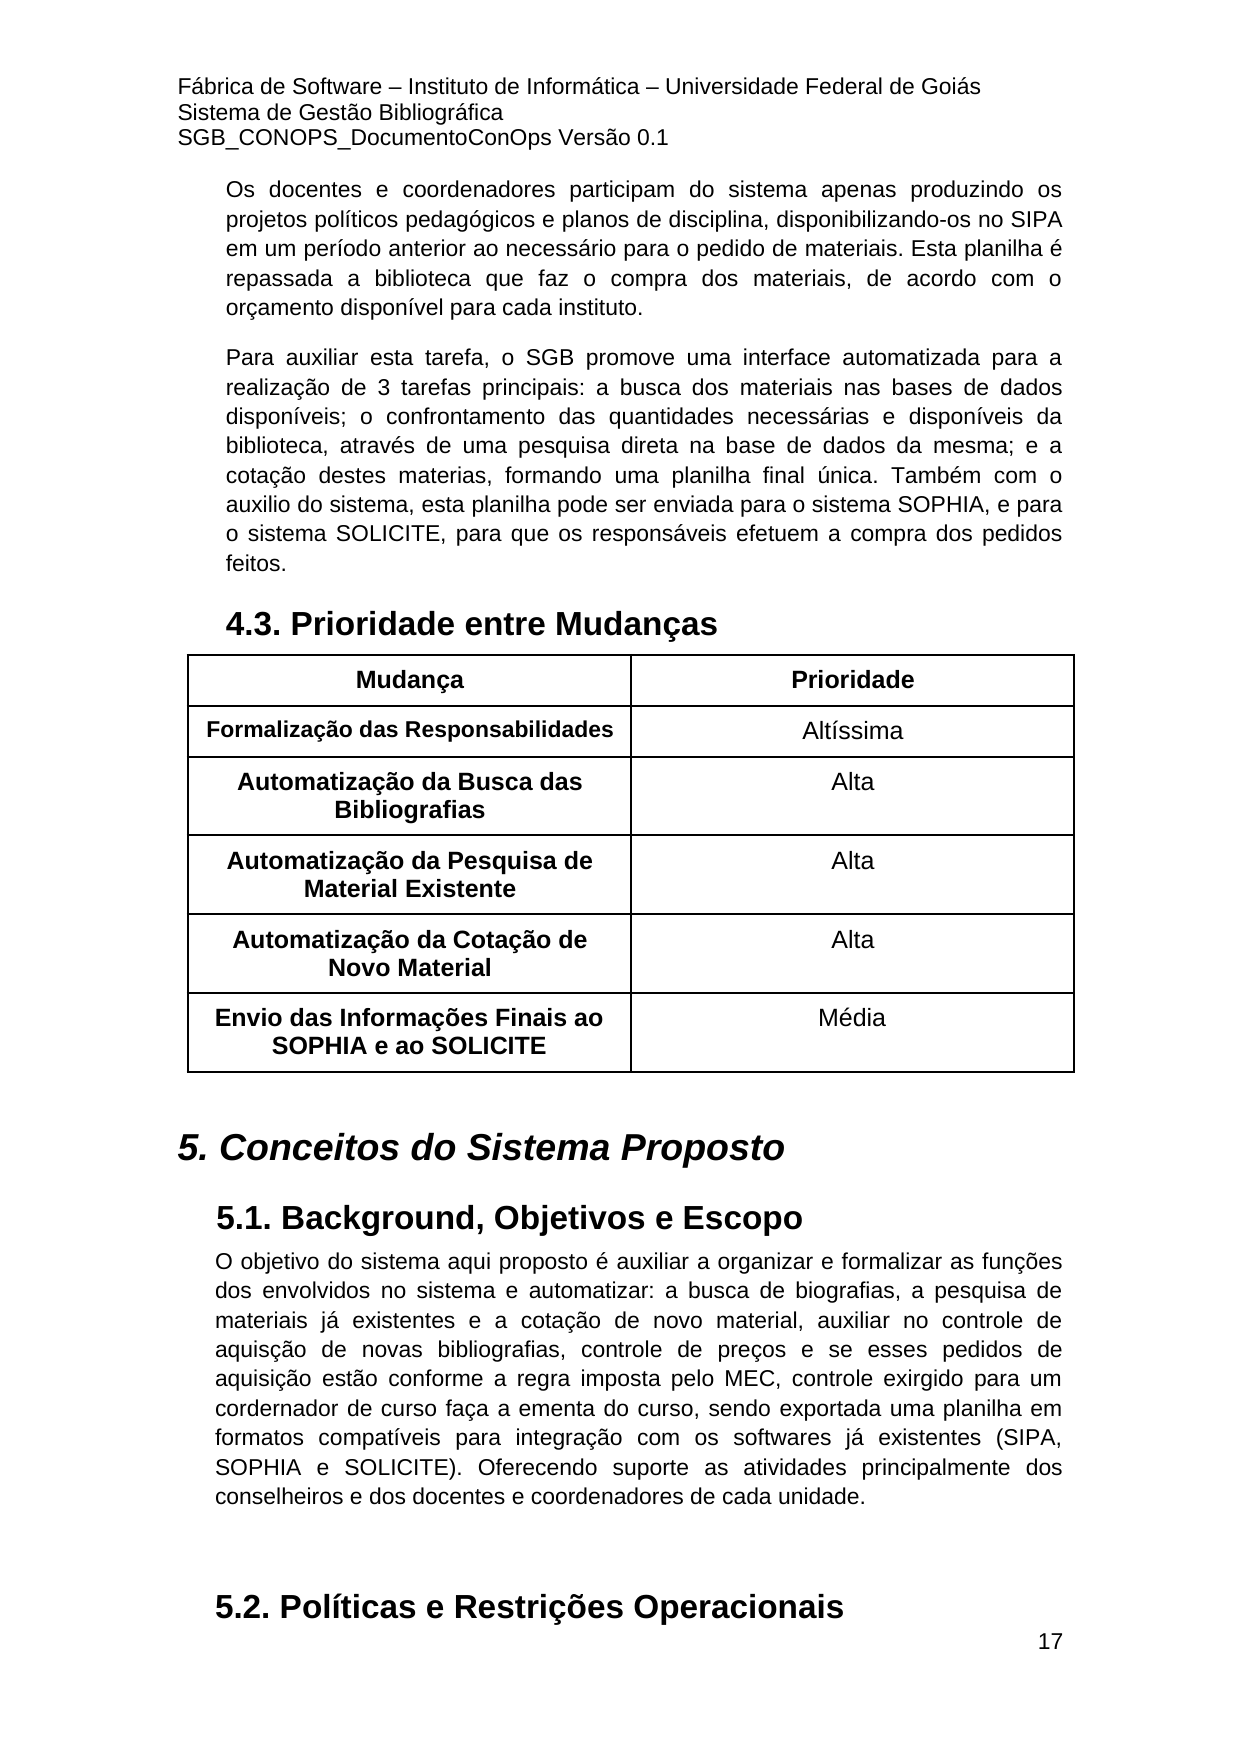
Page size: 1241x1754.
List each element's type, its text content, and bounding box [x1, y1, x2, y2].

subtitle 5.2. Políticas e Restrições Operacionais [215, 1588, 1063, 1625]
subtitle 5.1. Background, Objetivos e Escopo [216, 1199, 1063, 1237]
subtitle 5. Conceitos do Sistema Proposto [177, 1126, 1063, 1168]
table_cell Altíssima [632, 707, 1073, 756]
table_cell Média [632, 994, 1073, 1071]
text Para auxiliar esta tarefa, o SGB promove uma interface automatizada para a realização de 3 tarefas principais: a busca dos materiais nas bases de dados disponíveis; o confrontamento das quantidades necessárias e disponíveis da biblioteca, através de uma pesquisa direta na base de dados da mesma; e a cotação destes materias, formando uma planilha final única. Também com o auxilio do sistema, esta planilha pode ser enviada para o sistema SOPHIA, e para o sistema SOLICITE, para que os responsáveis efetuem a compra dos pedidos feitos. [226, 345, 1063, 576]
table_cell Automatização da Busca das Bibliografias [189, 758, 630, 834]
table_cell Alta [632, 915, 1073, 992]
text O objetivo do sistema aqui proposto é auxiliar a organizar e formalizar as funções dos envolvidos no sistema e automatizar: a busca de biografias, a pesquisa de materiais já existentes e a cotação de novo material, auxiliar no controle de aquisção de novas bibliografias, controle de preços e se esses pedidos de aquisição estão conforme a regra imposta pelo MEC, controle exirgido para um cordernador de curso faça a ementa do curso, sendo exportada uma planilha em formatos compatíveis para integração com os softwares já existentes (SIPA, SOPHIA e SOLICITE). Oferecendo suporte as atividades principalmente dos conselheiros e dos docentes e coordenadores de cada unidade. [215, 1248, 1063, 1509]
table_cell Envio das Informações Finais ao SOPHIA e ao SOLICITE [189, 994, 630, 1071]
table_cell Automatização da Pesquisa de Material Existente [189, 836, 630, 913]
table_cell Automatização da Cotação de Novo Material [189, 915, 630, 992]
table_header Prioridade [632, 656, 1073, 705]
subtitle 4.3. Prioridade entre Mudanças [226, 605, 1063, 642]
table_cell Alta [632, 758, 1073, 834]
table_cell Formalização das Responsabilidades [189, 707, 630, 756]
table_cell Alta [632, 836, 1073, 913]
table_header Mudança [189, 656, 630, 705]
text Os docentes e coordenadores participam do sistema apenas produzindo os projetos políticos pedagógicos e planos de disciplina, disponibilizando-os no SIPA em um período anterior ao necessário para o pedido de materiais. Esta planilha é repassada a biblioteca que faz o compra dos materiais, de acordo com o orçamento disponível para cada instituto. [226, 177, 1063, 320]
